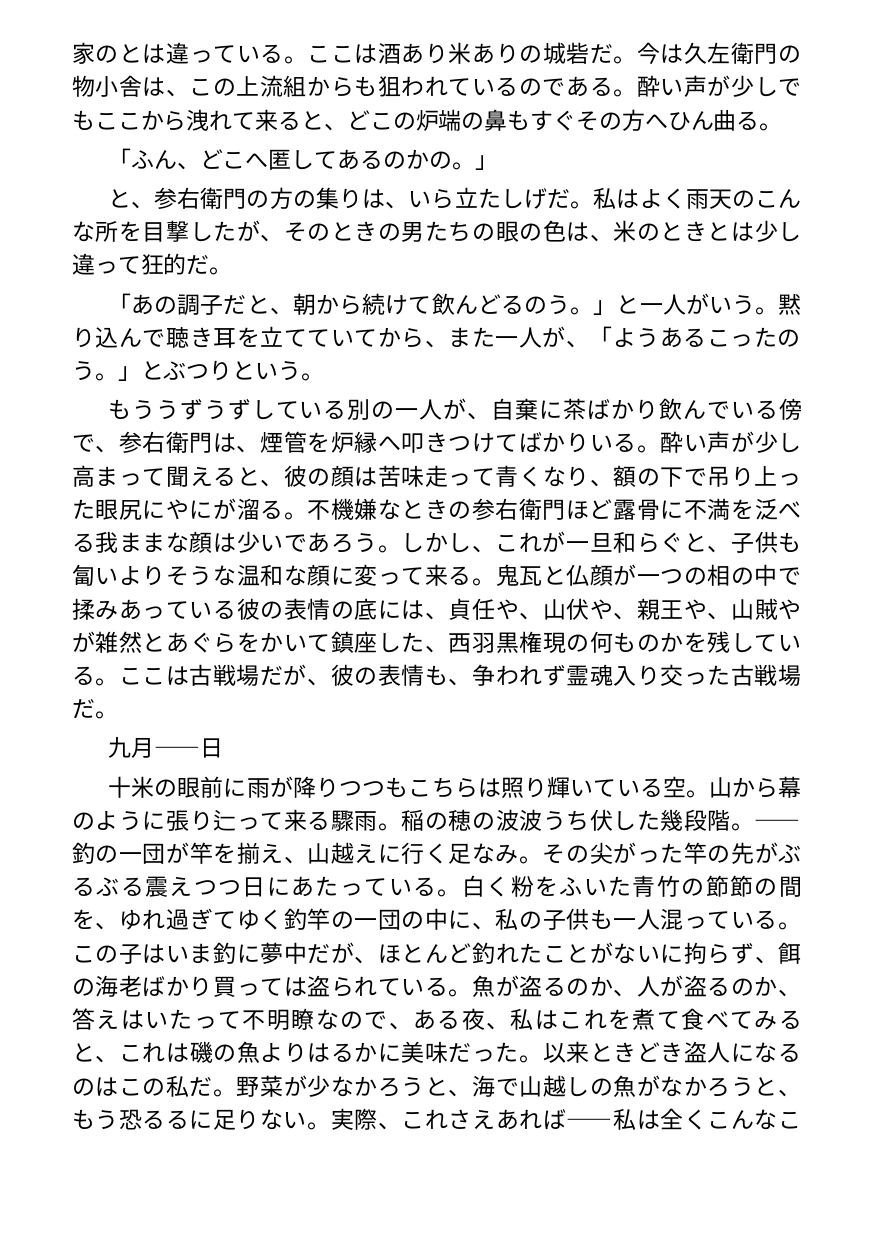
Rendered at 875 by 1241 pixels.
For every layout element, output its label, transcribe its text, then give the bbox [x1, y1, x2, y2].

text 「ふん、どこへ匿してあるのかの。」 [72, 142, 802, 175]
text 九月――日 [72, 730, 802, 763]
text と、参右衛門の方の集りは、いら立たしげだ。私はよく雨天のこんな所を目撃したが、そのときの男たちの眼の色は、米のときとは少し違って狂的だ。 [72, 181, 802, 281]
text 「あの調子だと、朝から続けて飲んどるのう。」と一人がいう。黙り込んで聴き耳を立てていてから、また一人が、「ようあるこったのう。」とぶつりという。 [72, 286, 802, 386]
text 十米の眼前に雨が降りつつもこちらは照り輝いている空。山から幕のように張り辷って来る驟雨。稲の穂の波波うち伏した幾段階。――釣の一団が竿を揃え、山越えに行く足なみ。その尖がった竿の先がぶるぶる震えつつ日にあたっている。白く粉をふいた青竹の節節の間を、ゆれ過ぎてゆく釣竿の一団の中に、私の子供も一人混っている。この子はいま釣に夢中だが、ほとんど釣れたことがないに拘らず、餌の海老ばかり買っては盗られている。魚が盗るのか、人が盗るのか、答えはいたって不明瞭なので、ある夜、私はこれを煮て食べてみると、これは磯の魚よりはるかに美味だった。以来ときどき盗人になるのはこの私だ。野菜が少なかろうと、海で山越しの魚がなかろうと、もう恐るるに足りない。実際、これさえあれば――私は全くこんなこ [72, 769, 802, 1135]
text 家のとは違っている。ここは酒あり米ありの城砦だ。今は久左衛門の物小舎は、この上流組からも狙われているのである。酔い声が少しでもここから洩れて来ると、どこの炉端の鼻もすぐその方へひん曲る。 [72, 36, 802, 136]
text もううずうずしている別の一人が、自棄に茶ばかり飲んでいる傍で、参右衛門は、煙管を炉縁へ叩きつけてばかりいる。酔い声が少し高まって聞えると、彼の顔は苦味走って青くなり、額の下で吊り上った眼尻にやにが溜る。不機嫌なときの参右衛門ほど露骨に不満を泛べる我ままな顔は少いであろう。しかし、これが一旦和らぐと、子供も匐いよりそうな温和な顔に変って来る。鬼瓦と仏顔が一つの相の中で揉みあっている彼の表情の底には、貞任や、山伏や、親王や、山賊やが雑然とあぐらをかいて鎮座した、西羽黒権現の何ものかを残している。ここは古戦場だが、彼の表情も、争われず霊魂入り交った古戦場だ。 [72, 392, 802, 724]
